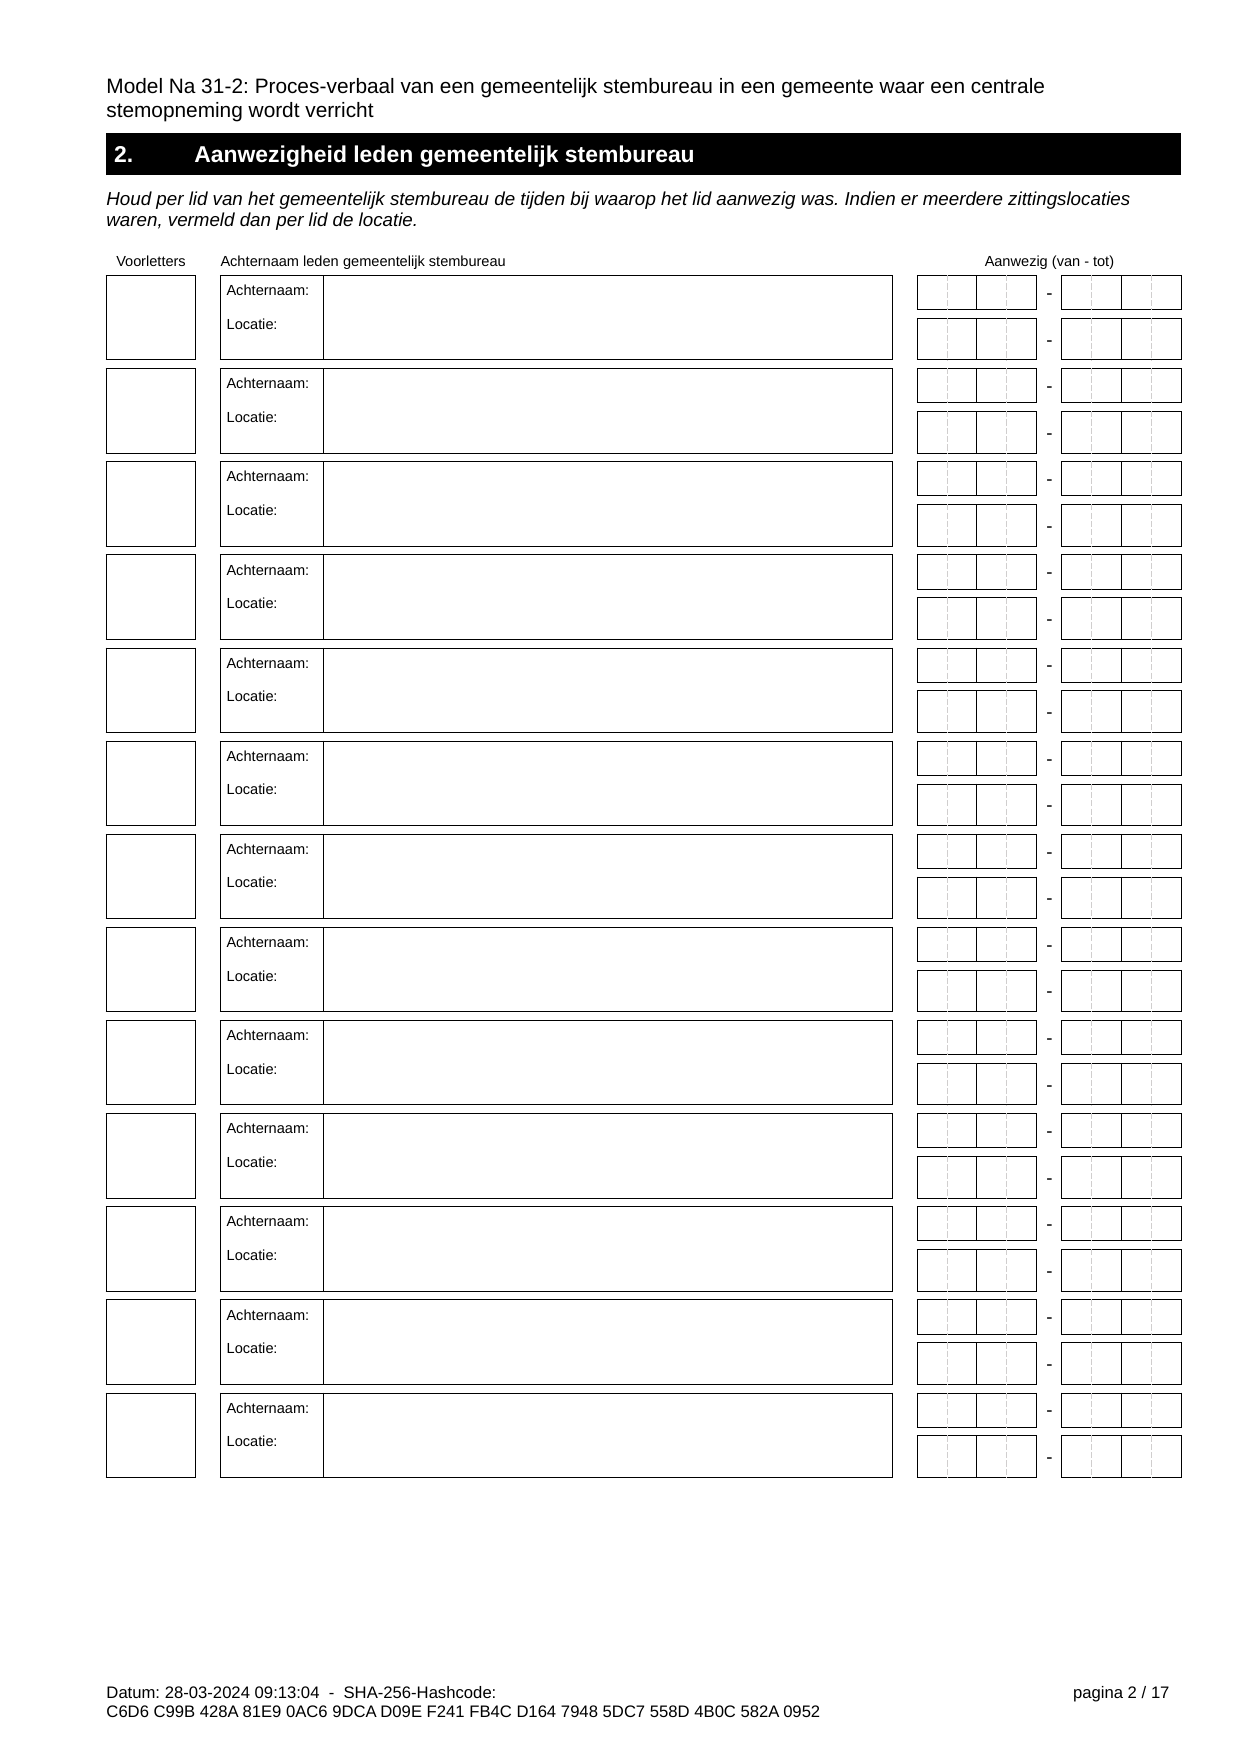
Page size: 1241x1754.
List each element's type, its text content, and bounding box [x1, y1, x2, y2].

table_cell [893, 1020, 917, 1104]
table_cell [1091, 319, 1121, 359]
table_cell [196, 1393, 220, 1477]
table_cell [977, 1250, 1007, 1291]
table_cell [977, 1436, 1007, 1477]
table_cell [1007, 691, 1036, 732]
table_cell [918, 369, 947, 402]
table_cell [1122, 1436, 1151, 1477]
table_cell [1122, 1250, 1151, 1291]
table_cell [918, 505, 947, 546]
table_cell [1151, 835, 1181, 868]
table_cell Achternaam: Locatie: [221, 1300, 323, 1384]
table_cell [1007, 505, 1036, 546]
table_cell [918, 1436, 947, 1477]
table_cell [1091, 878, 1121, 918]
table_cell - [1037, 1299, 1061, 1333]
table_cell [1007, 1436, 1036, 1477]
table_cell [1122, 505, 1151, 546]
table_cell [893, 834, 917, 918]
table_cell - [917, 961, 1182, 970]
table_cell [324, 649, 892, 732]
table_header [892, 252, 917, 275]
table_cell - [1037, 877, 1061, 918]
subtitle Aanwezigheid leden gemeentelijk stembureau [111, 138, 1177, 170]
table_cell [1007, 1021, 1036, 1054]
table_cell [977, 928, 1007, 961]
table_cell [1062, 1157, 1091, 1197]
table_cell [947, 1394, 976, 1427]
table_cell [196, 834, 220, 918]
table_cell - [917, 495, 1182, 504]
table_cell - [1037, 1435, 1061, 1477]
table_cell [1122, 1114, 1151, 1147]
table_cell [947, 878, 976, 918]
table_cell [1091, 555, 1121, 588]
table_cell [1122, 276, 1151, 309]
table_cell [918, 1343, 947, 1384]
table_cell [977, 1394, 1007, 1427]
table_cell - [1037, 970, 1061, 1011]
text Houd per lid van het gemeentelijk stembureau de tijden bij waarop het lid aanwezig was. Indien er meerdere zittingslocaties waren, vermeld dan per lid de locatie. [106, 188, 1181, 231]
table_cell [196, 648, 220, 732]
table_cell [1091, 1436, 1121, 1477]
table_cell [1151, 1436, 1181, 1477]
table_cell Achternaam: Locatie: [221, 1021, 323, 1104]
table_cell [196, 741, 220, 825]
table_cell - [1037, 927, 1061, 961]
table_cell [893, 368, 917, 452]
table_cell [196, 461, 220, 546]
table_cell [893, 1299, 917, 1384]
table_cell [1091, 971, 1121, 1011]
table_cell [1062, 1207, 1091, 1240]
table_cell - [917, 1427, 1182, 1435]
table_cell [196, 1020, 220, 1104]
table_cell [1062, 691, 1091, 732]
table_cell [1007, 785, 1036, 825]
table_cell - [917, 309, 1182, 318]
table_cell [1151, 785, 1181, 825]
table_header Voorletters [106, 252, 196, 275]
table_cell [1062, 878, 1091, 918]
table_cell [107, 1114, 195, 1197]
table_cell - [917, 775, 1182, 783]
table_cell [1122, 1300, 1151, 1333]
table_cell [1151, 649, 1181, 682]
table_cell [196, 368, 220, 452]
table_cell [1151, 691, 1181, 732]
table_cell [1062, 1343, 1091, 1384]
table_cell [1091, 1157, 1121, 1197]
table_cell [1091, 1021, 1121, 1054]
table_cell [324, 1021, 892, 1104]
table_cell - [1037, 1342, 1061, 1384]
table_cell - [1037, 741, 1061, 775]
table_cell [106, 1011, 1182, 1020]
table_cell [1091, 462, 1121, 495]
table_cell [1091, 598, 1121, 639]
table_cell [196, 927, 220, 1011]
table_cell - [1037, 690, 1061, 732]
table_cell [947, 319, 976, 359]
table_cell - [1037, 554, 1061, 588]
table_cell [324, 276, 892, 359]
table_cell [1091, 505, 1121, 546]
table_cell [1151, 369, 1181, 402]
table_cell [1062, 928, 1091, 961]
table_cell [1122, 1064, 1151, 1104]
table_cell Achternaam: Locatie: [221, 1114, 323, 1197]
table_cell [893, 648, 917, 732]
table_cell [107, 1207, 195, 1291]
table_cell Achternaam: Locatie: [221, 649, 323, 732]
table_cell - [1037, 834, 1061, 868]
table_cell [918, 555, 947, 588]
table_cell [1062, 742, 1091, 775]
table_cell [106, 1291, 1182, 1299]
table_cell [918, 878, 947, 918]
table_cell [977, 369, 1007, 402]
table_cell [1007, 555, 1036, 588]
table_cell [1151, 971, 1181, 1011]
table_cell [1091, 649, 1121, 682]
table_cell - [1037, 318, 1061, 359]
table_cell [947, 1157, 976, 1197]
table_cell - [1037, 1206, 1061, 1240]
table_cell [1122, 1157, 1151, 1197]
table_cell [324, 742, 892, 825]
table_cell - [1037, 461, 1061, 495]
table_cell [977, 555, 1007, 588]
table_cell [1007, 878, 1036, 918]
table_header Achternaam leden gemeentelijk stembureau [220, 252, 892, 275]
table_cell [324, 555, 892, 639]
table_cell [1007, 1114, 1036, 1147]
table_cell [1122, 1343, 1151, 1384]
table_cell [947, 1114, 976, 1147]
table_cell [107, 928, 195, 1011]
table_cell [1151, 505, 1181, 546]
table_cell - [1037, 597, 1061, 639]
table_cell [1062, 1436, 1091, 1477]
table_cell [893, 1113, 917, 1197]
table_cell - [1037, 1393, 1061, 1427]
table_cell [107, 1394, 195, 1477]
table_cell [106, 1198, 1182, 1206]
table_cell [1122, 928, 1151, 961]
table_cell - [1037, 1113, 1061, 1147]
table_cell [1007, 971, 1036, 1011]
table_cell Achternaam: Locatie: [221, 1207, 323, 1291]
table_cell [1062, 971, 1091, 1011]
table_cell [1151, 462, 1181, 495]
table_cell [324, 1394, 892, 1477]
table_cell [107, 742, 195, 825]
table_cell [1007, 742, 1036, 775]
table_cell [947, 1021, 976, 1054]
table_cell [1151, 1343, 1181, 1384]
table_cell [1062, 649, 1091, 682]
table_cell [947, 505, 976, 546]
table_cell [947, 276, 976, 309]
table_cell [1122, 878, 1151, 918]
table_cell [918, 319, 947, 359]
table_cell [918, 1300, 947, 1333]
table_cell - [917, 868, 1182, 877]
table_cell [1151, 878, 1181, 918]
table_cell [1007, 462, 1036, 495]
table_cell [947, 412, 976, 452]
table_cell [918, 1207, 947, 1240]
table_cell [1062, 1250, 1091, 1291]
table_cell [107, 276, 195, 359]
table_cell [1091, 1343, 1121, 1384]
table_cell [196, 275, 220, 359]
table_cell [107, 1300, 195, 1384]
table_cell - [917, 1147, 1182, 1156]
table_cell [1091, 1250, 1121, 1291]
table_cell [324, 928, 892, 1011]
table_cell [1007, 598, 1036, 639]
table_header Aanwezig (van - tot) [917, 252, 1182, 275]
table_cell [1091, 1114, 1121, 1147]
table_cell [196, 1206, 220, 1291]
table_cell [947, 835, 976, 868]
table_cell [106, 1104, 1182, 1113]
table_cell [106, 546, 1182, 554]
table_cell [1091, 1394, 1121, 1427]
table_cell - [1037, 784, 1061, 825]
table_cell [947, 691, 976, 732]
table_cell [324, 835, 892, 918]
table_cell [1007, 1250, 1036, 1291]
table_cell - [1037, 504, 1061, 546]
table_cell - [1037, 1020, 1061, 1054]
table_cell [918, 1064, 947, 1104]
table_cell - [1037, 1063, 1061, 1104]
table_cell [977, 598, 1007, 639]
table_cell [1062, 1021, 1091, 1054]
table_cell [1122, 971, 1151, 1011]
table_cell [1151, 742, 1181, 775]
table_cell [1091, 369, 1121, 402]
table_cell Achternaam: Locatie: [221, 742, 323, 825]
table_cell [947, 1300, 976, 1333]
table_cell [918, 276, 947, 309]
table_cell [1007, 412, 1036, 452]
table_cell [106, 918, 1182, 927]
table_cell [977, 691, 1007, 732]
table_cell [918, 1114, 947, 1147]
table_cell [1062, 555, 1091, 588]
table_cell [1122, 555, 1151, 588]
table_cell [977, 785, 1007, 825]
table_cell [893, 275, 917, 359]
table_cell [977, 1064, 1007, 1104]
table_cell [1007, 1207, 1036, 1240]
table_cell [1151, 598, 1181, 639]
table_cell [947, 971, 976, 1011]
table_cell [1151, 1207, 1181, 1240]
table_cell [893, 461, 917, 546]
table_cell [1007, 928, 1036, 961]
table_cell - [1037, 411, 1061, 452]
table_cell [893, 927, 917, 1011]
table_cell [1062, 1064, 1091, 1104]
table_cell [107, 649, 195, 732]
table_cell [1007, 649, 1036, 682]
table_cell [947, 462, 976, 495]
table_cell Achternaam: Locatie: [221, 462, 323, 546]
table_cell [107, 462, 195, 546]
table_cell [1062, 462, 1091, 495]
table_cell [1062, 1114, 1091, 1147]
table_cell [324, 462, 892, 546]
table_cell [1151, 1064, 1181, 1104]
table_cell [918, 1394, 947, 1427]
table_cell [196, 554, 220, 639]
table_cell [1091, 412, 1121, 452]
table_cell Achternaam: Locatie: [221, 369, 323, 452]
table_cell [977, 971, 1007, 1011]
table_cell [1122, 835, 1151, 868]
table_cell [977, 649, 1007, 682]
table_cell - [917, 682, 1182, 690]
table_cell [977, 1021, 1007, 1054]
table_cell [977, 1300, 1007, 1333]
table_cell [1007, 1343, 1036, 1384]
table_cell [106, 639, 1182, 647]
table_cell [977, 462, 1007, 495]
table_cell - [917, 1054, 1182, 1063]
table_cell [1062, 412, 1091, 452]
table_cell [893, 554, 917, 639]
table_cell [918, 835, 947, 868]
table_cell [977, 1207, 1007, 1240]
table_cell [1122, 1207, 1151, 1240]
table_cell [1151, 1157, 1181, 1197]
table_cell [1007, 1300, 1036, 1333]
table_cell - [1037, 1249, 1061, 1291]
table_cell [106, 359, 1182, 368]
table_cell [1151, 1021, 1181, 1054]
table_cell [106, 453, 1182, 461]
table_cell [106, 732, 1182, 741]
table_cell [1091, 1064, 1121, 1104]
table_cell [918, 598, 947, 639]
table_cell [107, 369, 195, 452]
table_cell - [1037, 1156, 1061, 1197]
table_cell [918, 1157, 947, 1197]
table_header [196, 252, 220, 275]
table_cell [196, 1299, 220, 1384]
table_cell [1151, 555, 1181, 588]
table_cell [1091, 691, 1121, 732]
table_cell [918, 742, 947, 775]
table_cell [1122, 1021, 1151, 1054]
table_cell [947, 1207, 976, 1240]
table_cell [977, 276, 1007, 309]
table_cell [1122, 462, 1151, 495]
table_cell [947, 928, 976, 961]
table_cell [977, 412, 1007, 452]
table_cell [1091, 785, 1121, 825]
table_cell [107, 1021, 195, 1104]
table_cell [918, 928, 947, 961]
table_cell - [917, 402, 1182, 411]
table_cell - [917, 1240, 1182, 1249]
table_cell Achternaam: Locatie: [221, 928, 323, 1011]
table_cell [1062, 1300, 1091, 1333]
table_cell [893, 1393, 917, 1477]
table_cell [977, 1157, 1007, 1197]
table_cell [893, 741, 917, 825]
table_cell [977, 1114, 1007, 1147]
table_cell [1062, 319, 1091, 359]
table_cell [918, 1250, 947, 1291]
table_cell [324, 369, 892, 452]
table_cell [106, 1384, 1182, 1392]
table_cell [1122, 785, 1151, 825]
table_cell [1151, 1300, 1181, 1333]
table_cell - [1037, 648, 1061, 682]
table_cell [324, 1207, 892, 1291]
table_cell [1151, 928, 1181, 961]
table_cell [196, 1113, 220, 1197]
table_cell Achternaam: Locatie: [221, 835, 323, 918]
table_cell [947, 598, 976, 639]
table_cell Achternaam: Locatie: [221, 1394, 323, 1477]
table_cell [1007, 276, 1036, 309]
table_cell Achternaam: Locatie: [221, 276, 323, 359]
table_cell - [917, 1334, 1182, 1342]
table_cell [947, 1250, 976, 1291]
table_cell [977, 319, 1007, 359]
table_cell [324, 1114, 892, 1197]
table_cell - [917, 589, 1182, 597]
table_cell [977, 878, 1007, 918]
table_cell [1151, 1250, 1181, 1291]
table_cell [1062, 369, 1091, 402]
table_cell [977, 505, 1007, 546]
table_cell [918, 462, 947, 495]
table_cell [106, 825, 1182, 834]
table_cell [1062, 505, 1091, 546]
table_cell [1007, 319, 1036, 359]
table_cell [947, 1064, 976, 1104]
table_cell [918, 649, 947, 682]
table_cell [1091, 1207, 1121, 1240]
table_cell - [1037, 368, 1061, 402]
table_cell [947, 742, 976, 775]
table_cell [324, 1300, 892, 1384]
table_cell [947, 1436, 976, 1477]
table_cell [1091, 1300, 1121, 1333]
table_cell [1091, 276, 1121, 309]
table_cell [947, 649, 976, 682]
table_cell [1062, 276, 1091, 309]
table_cell [1122, 1394, 1151, 1427]
table_cell [1151, 1114, 1181, 1147]
table_cell [893, 1206, 917, 1291]
table_cell [1062, 1394, 1091, 1427]
table_cell [1151, 1394, 1181, 1427]
table_cell [1151, 276, 1181, 309]
table_cell [918, 691, 947, 732]
table_cell [1151, 319, 1181, 359]
table_cell [977, 1343, 1007, 1384]
table_cell - [1037, 275, 1061, 309]
table_cell [977, 835, 1007, 868]
table_cell [947, 369, 976, 402]
table_cell [918, 412, 947, 452]
table_cell [1122, 319, 1151, 359]
table_cell [1122, 649, 1151, 682]
table_cell [947, 785, 976, 825]
table_cell [1122, 742, 1151, 775]
table_cell [1062, 598, 1091, 639]
table_cell [1062, 835, 1091, 868]
table_cell [918, 1021, 947, 1054]
table_cell [977, 742, 1007, 775]
table_cell [106, 1477, 1182, 1486]
table_cell [1122, 691, 1151, 732]
table_cell [947, 555, 976, 588]
table_cell [918, 785, 947, 825]
table_cell [1122, 369, 1151, 402]
table_cell [1151, 412, 1181, 452]
table_cell Achternaam: Locatie: [221, 555, 323, 639]
table_cell [1091, 742, 1121, 775]
table_cell [947, 1343, 976, 1384]
table_cell [1091, 928, 1121, 961]
table_cell [1007, 1064, 1036, 1104]
table_cell [1091, 835, 1121, 868]
table_cell [1122, 412, 1151, 452]
table_cell [1007, 1394, 1036, 1427]
table_cell [1122, 598, 1151, 639]
table_cell [1007, 369, 1036, 402]
table_cell [1007, 1157, 1036, 1197]
table_cell [1062, 785, 1091, 825]
table_cell [918, 971, 947, 1011]
table_cell [107, 835, 195, 918]
table_cell [107, 555, 195, 639]
table_cell [1007, 835, 1036, 868]
